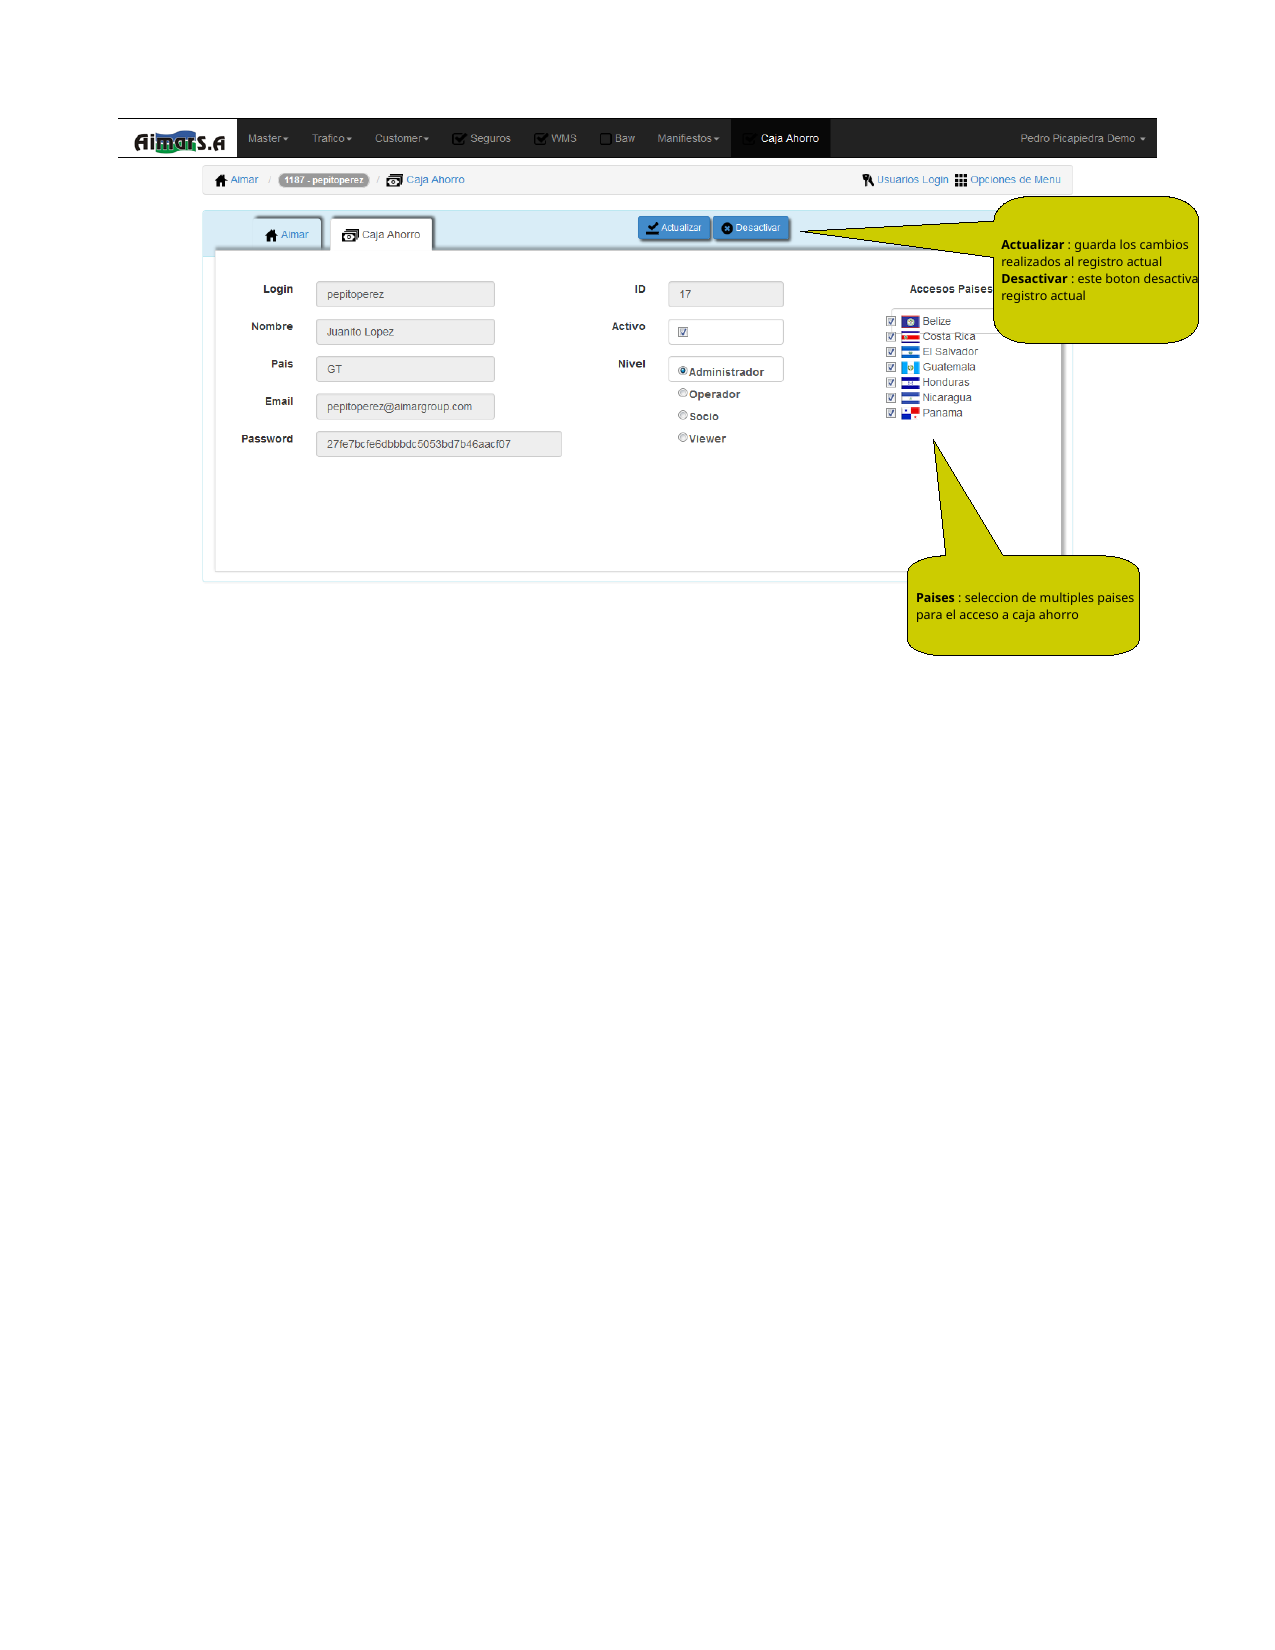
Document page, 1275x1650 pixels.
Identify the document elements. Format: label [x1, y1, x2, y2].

picture [118, 118, 1157, 705]
